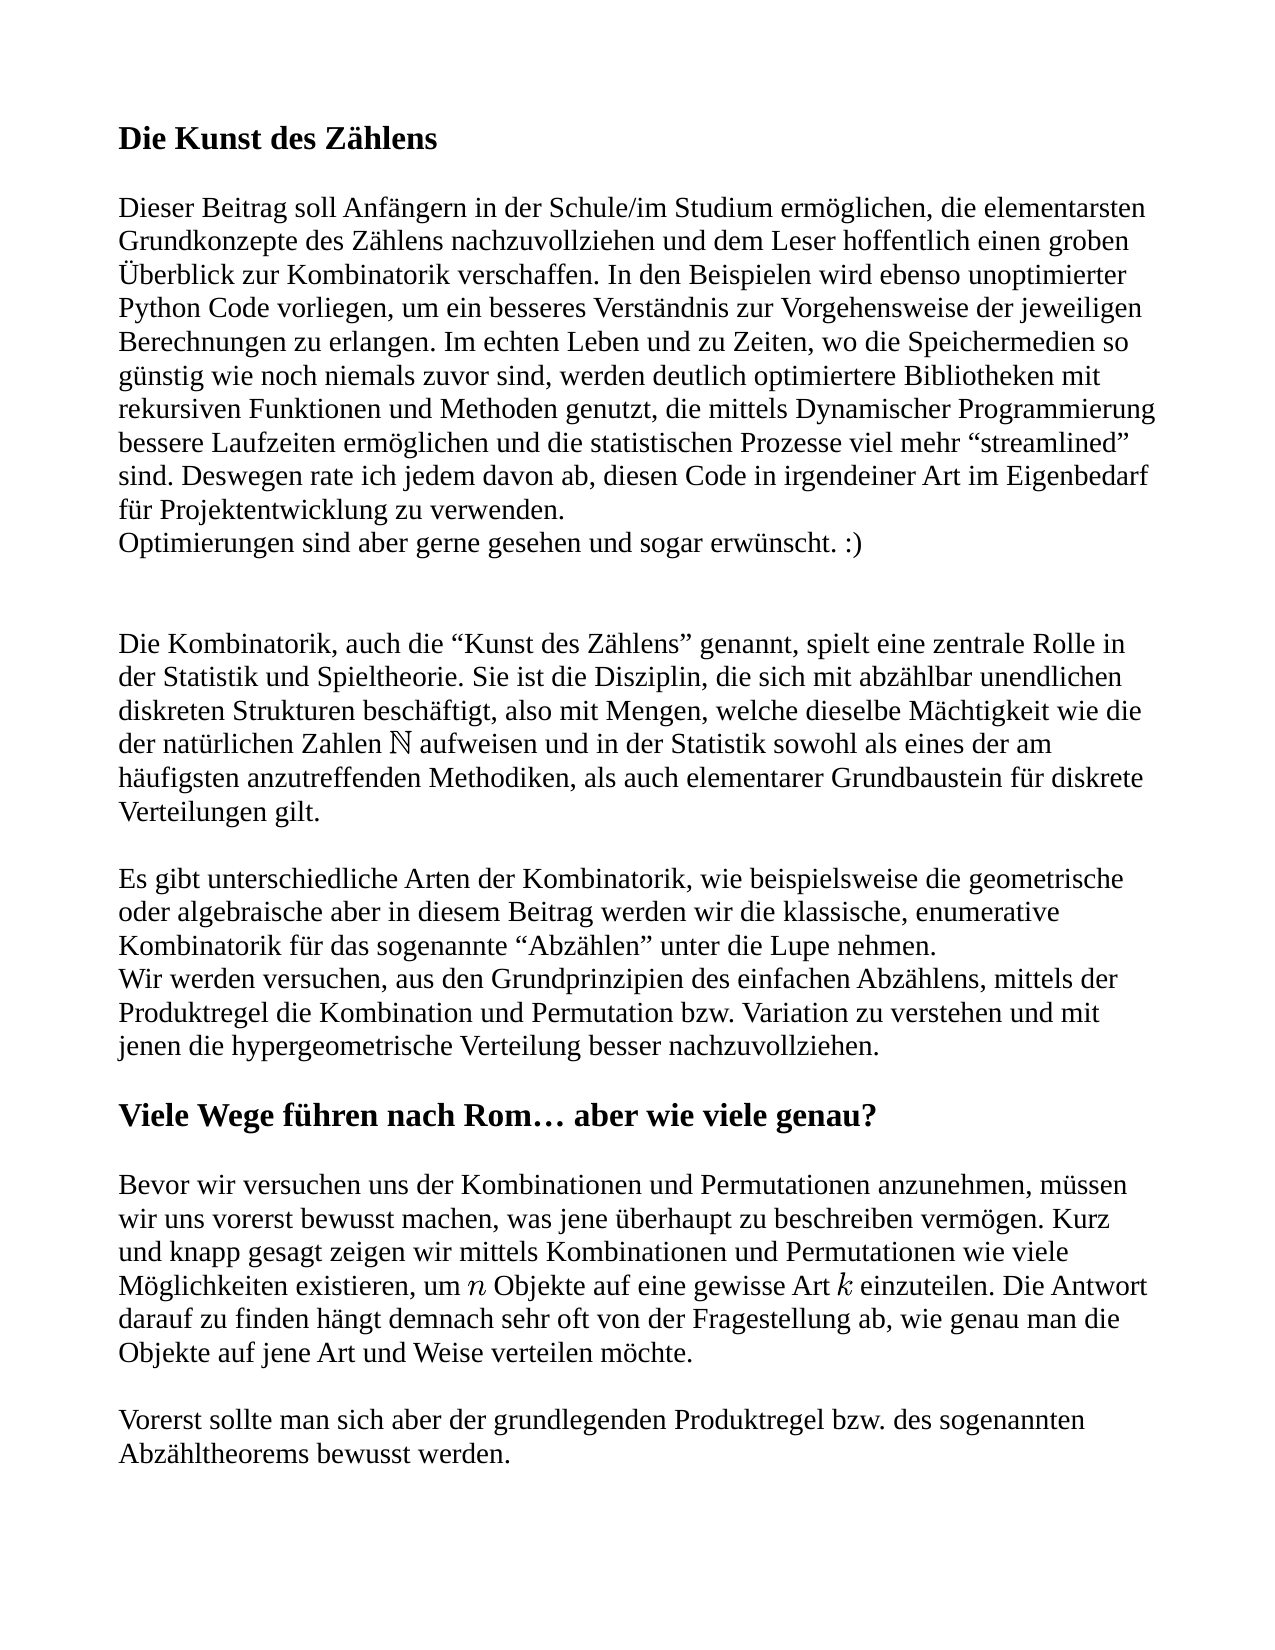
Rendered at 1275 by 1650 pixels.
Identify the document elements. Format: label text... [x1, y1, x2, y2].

text Optimierungen sind aber gerne gesehen und sogar erwünscht. :) [118, 525, 1157, 559]
text Es gibt unterschiedliche Arten der Kombinatorik, wie beispielsweise die geometrische oder algebraische aber in diesem Beitrag werden wir die klassische, enumerative Kombinatorik für das sogenannte “Abzählen” unter die Lupe nehmen. [118, 861, 1157, 961]
text Wir werden versuchen, aus den Grundprinzipien des einfachen Abzählens, mittels der Produktregel die Kombination und Permutation bzw. Variation zu verstehen und mit jenen die hypergeometrische Verteilung besser nachzuvollziehen. [118, 961, 1157, 1062]
text Viele Wege führen nach Rom… aber wie viele genau? [118, 1096, 1157, 1134]
text Die Kunst des Zählens [118, 118, 1157, 156]
text Bevor wir versuchen uns der Kombinationen und Permutationen anzunehmen, müssen wir uns vorerst bewusst machen, was jene überhaupt zu beschreiben vermögen. Kurz und knapp gesagt zeigen wir mittels Kombinationen und Permutationen wie viele Möglichkeiten existieren, um Objekte auf eine gewisse Art einzuteilen. Die Antwort darauf zu finden hängt demnach sehr oft von der Fragestellung ab, wie genau man die Objekte auf jene Art und Weise verteilen möchte. [118, 1167, 1157, 1369]
text Die Kombinatorik, auch die “Kunst des Zählens” genannt, spielt eine zentrale Rolle in der Statistik und Spieltheorie. Sie ist die Disziplin, die sich mit abzählbar unendlichen diskreten Strukturen beschäftigt, also mit Mengen, welche dieselbe Mächtigkeit wie die der natürlichen Zahlen aufweisen und in der Statistik sowohl als eines der am häufigsten anzutreffenden Methodiken, als auch elementarer Grundbaustein für diskrete Verteilungen gilt. [118, 626, 1157, 827]
text Vorerst sollte man sich aber der grundlegenden Produktregel bzw. des sogenannten Abzähltheorems bewusst werden. [118, 1402, 1157, 1469]
text Dieser Beitrag soll Anfängern in der Schule/im Studium ermöglichen, die elementarsten Grundkonzepte des Zählens nachzuvollziehen und dem Leser hoffentlich einen groben Überblick zur Kombinatorik verschaffen. In den Beispielen wird ebenso unoptimierter Python Code vorliegen, um ein besseres Verständnis zur Vorgehensweise der jeweiligen Berechnungen zu erlangen. Im echten Leben und zu Zeiten, wo die Speichermedien so günstig wie noch niemals zuvor sind, werden deutlich optimiertere Bibliotheken mit rekursiven Funktionen und Methoden genutzt, die mittels Dynamischer Programmierung bessere Laufzeiten ermöglichen und die statistischen Prozesse viel mehr “streamlined” sind. Deswegen rate ich jedem davon ab, diesen Code in irgendeiner Art im Eigenbedarf für Projektentwicklung zu verwenden. [118, 190, 1157, 525]
